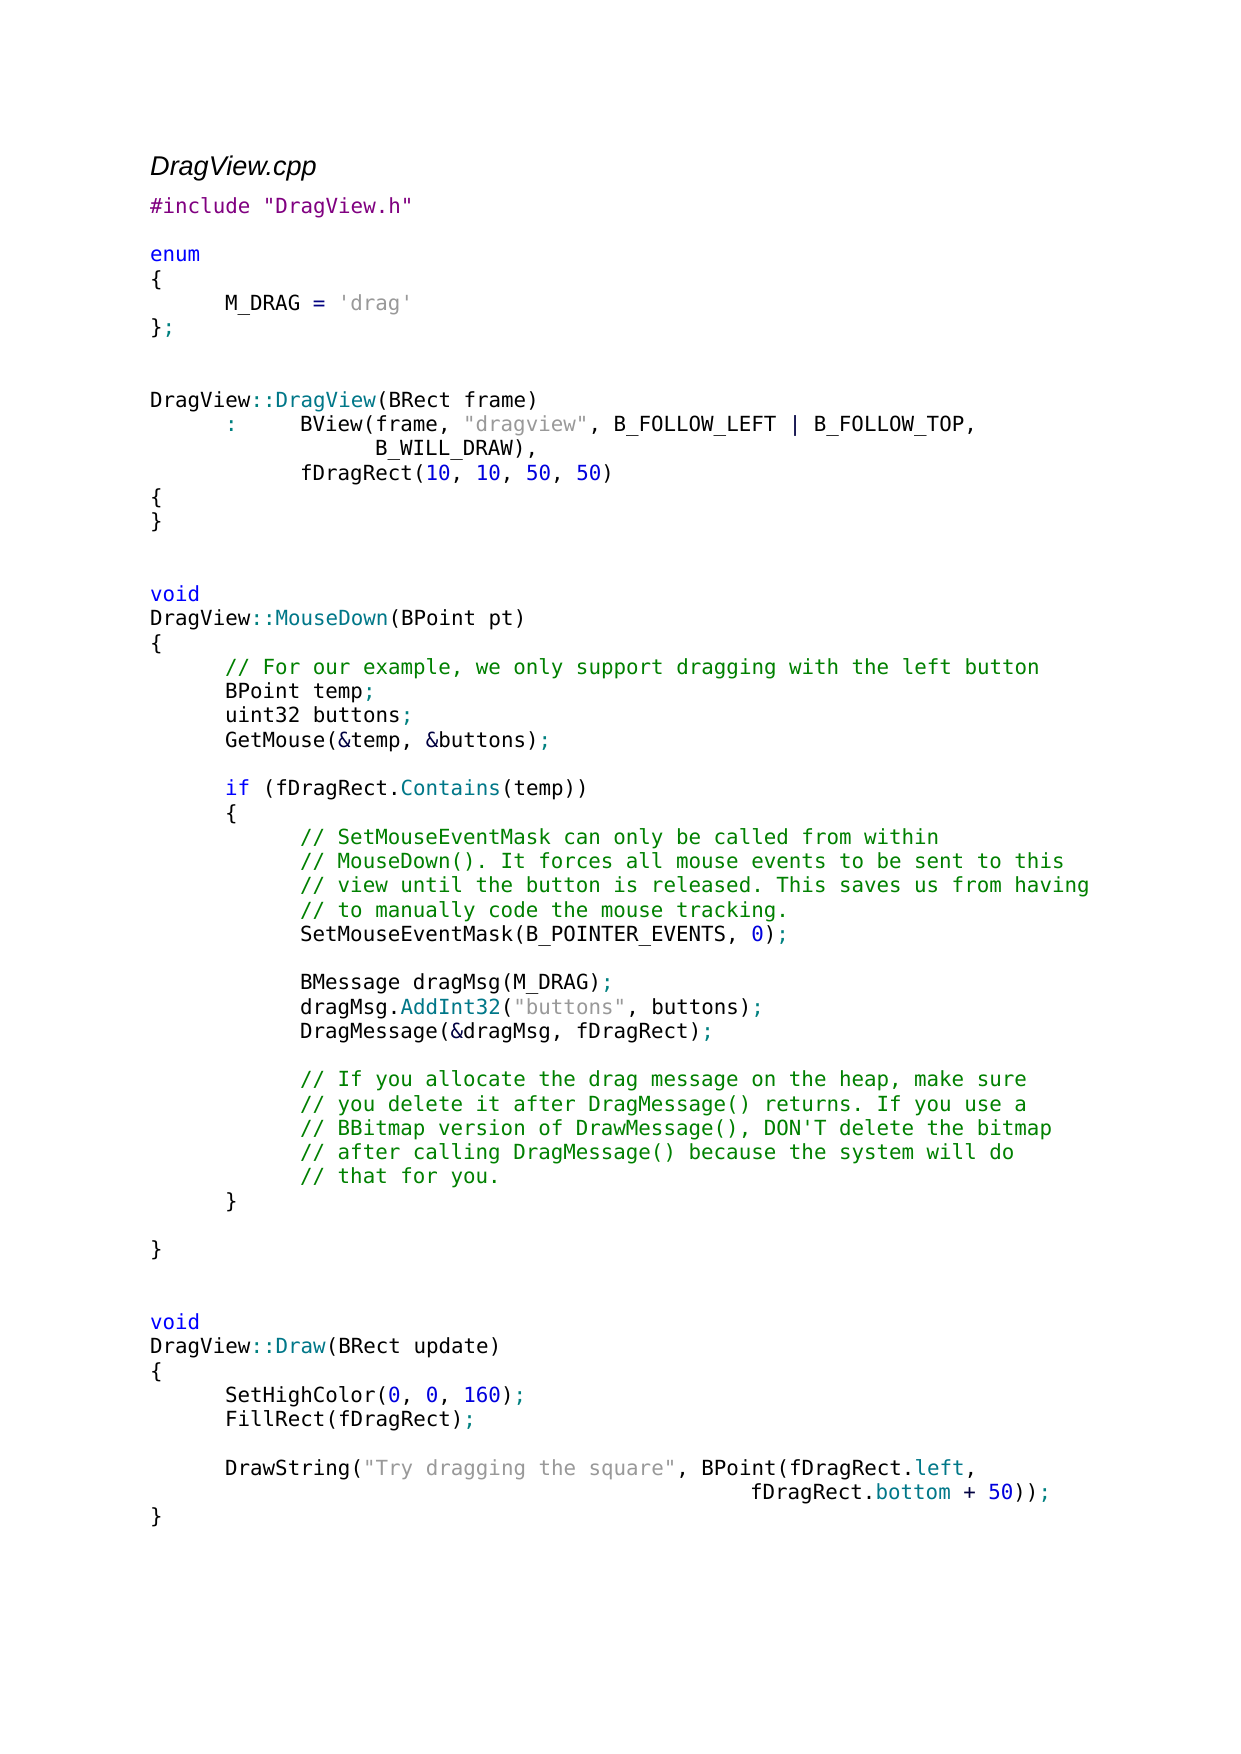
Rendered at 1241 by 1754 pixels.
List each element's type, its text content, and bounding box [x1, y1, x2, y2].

text // after calling DragMessage() because the system will do [150, 1140, 1090, 1164]
text { [150, 267, 1090, 291]
text // MouseDown(). It forces all mouse events to be sent to this [150, 849, 1090, 873]
text { [150, 801, 1090, 825]
text // SetMouseEventMask can only be called from within [150, 825, 1090, 849]
text SetMouseEventMask(B_POINTER_EVENTS, 0); [150, 922, 1090, 946]
text } [150, 1189, 1090, 1213]
text uint32 buttons; [150, 703, 1090, 728]
text // that for you. [150, 1164, 1090, 1189]
text #include "DragView.h" [150, 194, 1090, 218]
text // view until the button is released. This saves us from having [150, 873, 1090, 898]
text dragMsg.AddInt32("buttons", buttons); [150, 995, 1090, 1019]
text } [150, 1237, 1090, 1262]
text { [150, 631, 1090, 655]
text BPoint temp; [150, 679, 1090, 703]
text // you delete it after DragMessage() returns. If you use a [150, 1092, 1090, 1116]
text fDragRect.bottom + 50)); [150, 1480, 1090, 1504]
text GetMouse(&temp, &buttons); [150, 728, 1090, 752]
text DragView::Draw(BRect update) [150, 1334, 1090, 1359]
text void [150, 582, 1090, 606]
text fDragRect(10, 10, 50, 50) [150, 461, 1090, 485]
text DragView::DragView(BRect frame) [150, 388, 1090, 412]
text BMessage dragMsg(M_DRAG); [150, 970, 1090, 995]
text SetHighColor(0, 0, 160); [150, 1383, 1090, 1407]
text B_WILL_DRAW), [150, 436, 1090, 461]
text FillRect(fDragRect); [150, 1407, 1090, 1432]
text M_DRAG = 'drag' [150, 291, 1090, 315]
text DragMessage(&dragMsg, fDragRect); [150, 1019, 1090, 1043]
text }; [150, 315, 1090, 339]
subtitle DragView.cpp [150, 150, 1090, 181]
text : BView(frame, "dragview", B_FOLLOW_LEFT | B_FOLLOW_TOP, [150, 412, 1090, 436]
text // to manually code the mouse tracking. [150, 898, 1090, 922]
text enum [150, 242, 1090, 267]
text DrawString("Try dragging the square", BPoint(fDragRect.left, [150, 1456, 1090, 1480]
text { [150, 1359, 1090, 1383]
text void [150, 1310, 1090, 1334]
text // For our example, we only support dragging with the left button [150, 655, 1090, 679]
text if (fDragRect.Contains(temp)) [150, 776, 1090, 801]
text } [150, 509, 1090, 533]
text // BBitmap version of DrawMessage(), DON'T delete the bitmap [150, 1116, 1090, 1140]
text DragView::MouseDown(BPoint pt) [150, 606, 1090, 631]
text { [150, 485, 1090, 509]
text // If you allocate the drag message on the heap, make sure [150, 1067, 1090, 1092]
text } [150, 1504, 1090, 1529]
